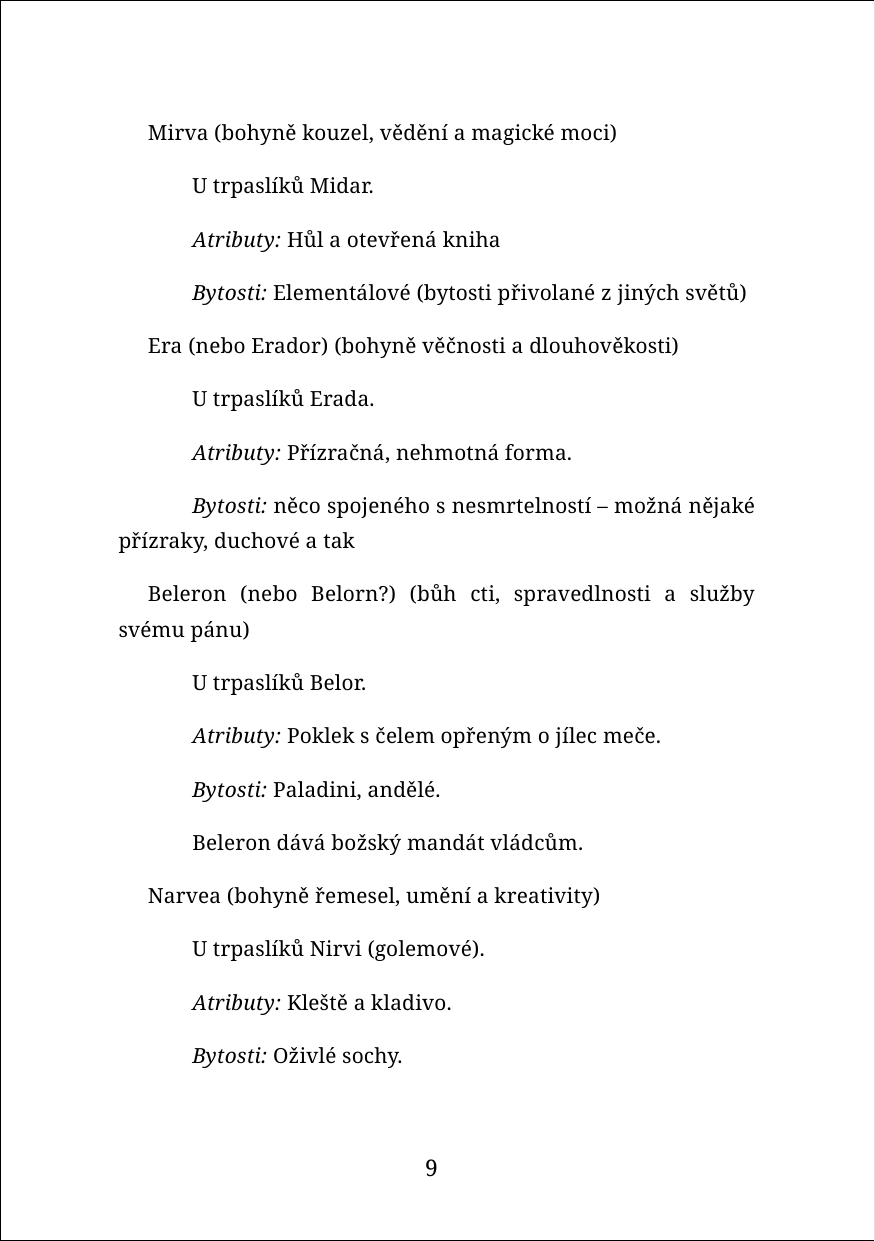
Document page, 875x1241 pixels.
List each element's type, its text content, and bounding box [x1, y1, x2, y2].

text U trpaslíků Nirvi (golemové). [118, 934, 756, 963]
text Atributy: Kleště a kladivo. [118, 988, 756, 1016]
text Beleron dává božský mandát vládcům. [118, 828, 756, 856]
text Atributy: Přízračná, nehmotná forma. [118, 438, 756, 466]
text Beleron (nebo Belorn?) (bůh cti, spravedlnosti a služby svému pánu) [118, 579, 756, 643]
text Atributy: Poklek s čelem opřeným o jílec meče. [118, 722, 756, 750]
text Bytosti: Paladini, andělé. [118, 775, 756, 803]
text Mirva (bohyně kouzel, vědění a magické moci) [118, 118, 756, 147]
text U trpaslíků Midar. [118, 171, 756, 200]
text Narvea (bohyně řemesel, umění a kreativity) [118, 881, 756, 910]
text U trpaslíků Erada. [118, 384, 756, 413]
text Bytosti: Elementálové (bytosti přivolané z jiných světů) [118, 278, 756, 306]
text Atributy: Hůl a otevřená kniha [118, 225, 756, 253]
text Bytosti: něco spojeného s nesmrtelností – možná nějaké přízraky, duchové a tak [118, 491, 756, 555]
text U trpaslíků Belor. [118, 668, 756, 697]
text Era (nebo Erador) (bohyně věčnosti a dlouhověkosti) [118, 331, 756, 359]
text Bytosti: Oživlé sochy. [118, 1041, 756, 1069]
